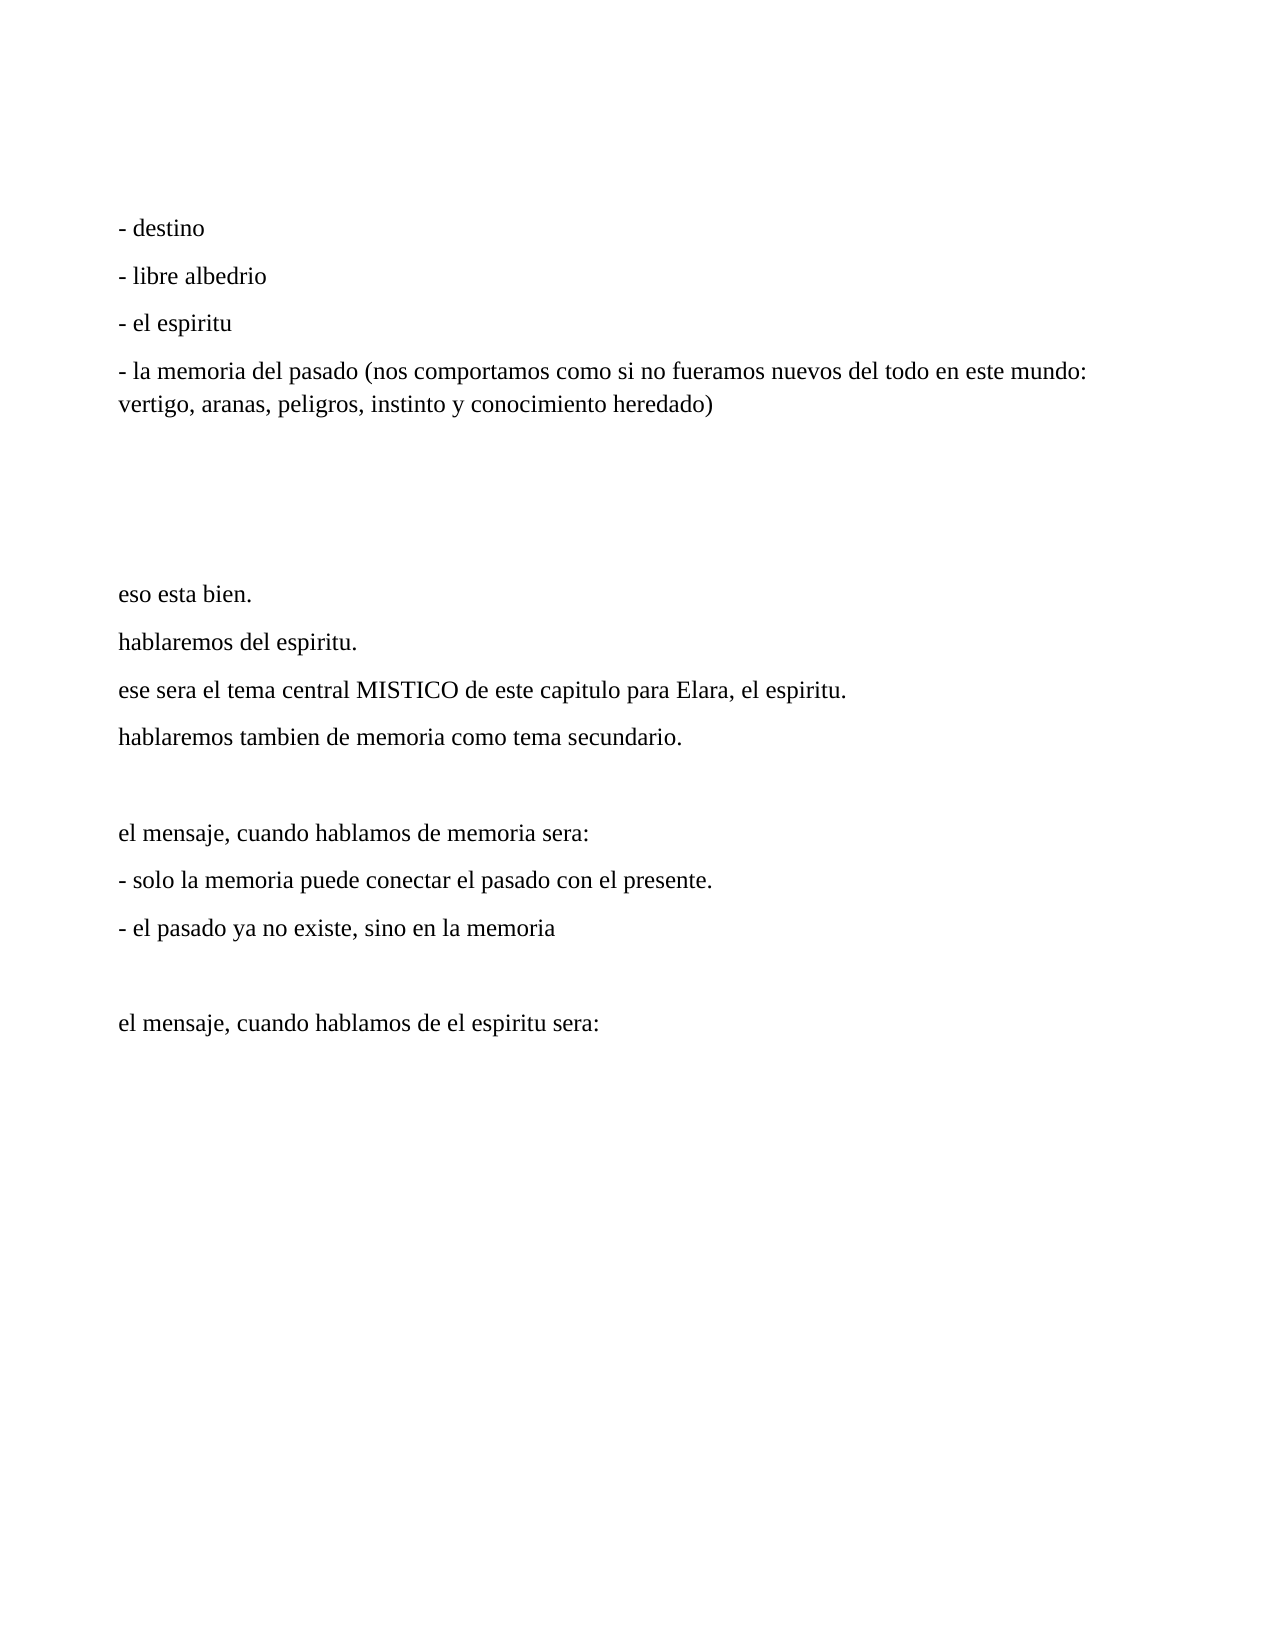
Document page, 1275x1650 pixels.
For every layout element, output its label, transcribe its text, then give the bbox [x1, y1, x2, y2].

text eso esta bien. [118, 579, 1157, 608]
text el mensaje, cuando hablamos de el espiritu sera: [118, 1008, 1157, 1037]
text ese sera el tema central MISTICO de este capitulo para Elara, el espiritu. [118, 675, 1157, 703]
text - la memoria del pasado (nos comportamos como si no fueramos nuevos del todo en este mundo: vertigo, aranas, peligros, instinto y conocimiento heredado) [118, 356, 1157, 418]
text hablaremos tambien de memoria como tema secundario. [118, 722, 1157, 751]
text - destino [118, 213, 1157, 242]
text hablaremos del espiritu. [118, 627, 1157, 656]
text - el espiritu [118, 308, 1157, 337]
text el mensaje, cuando hablamos de memoria sera: [118, 818, 1157, 846]
text - solo la memoria puede conectar el pasado con el presente. [118, 865, 1157, 894]
text - el pasado ya no existe, sino en la memoria [118, 913, 1157, 942]
text - libre albedrio [118, 261, 1157, 290]
